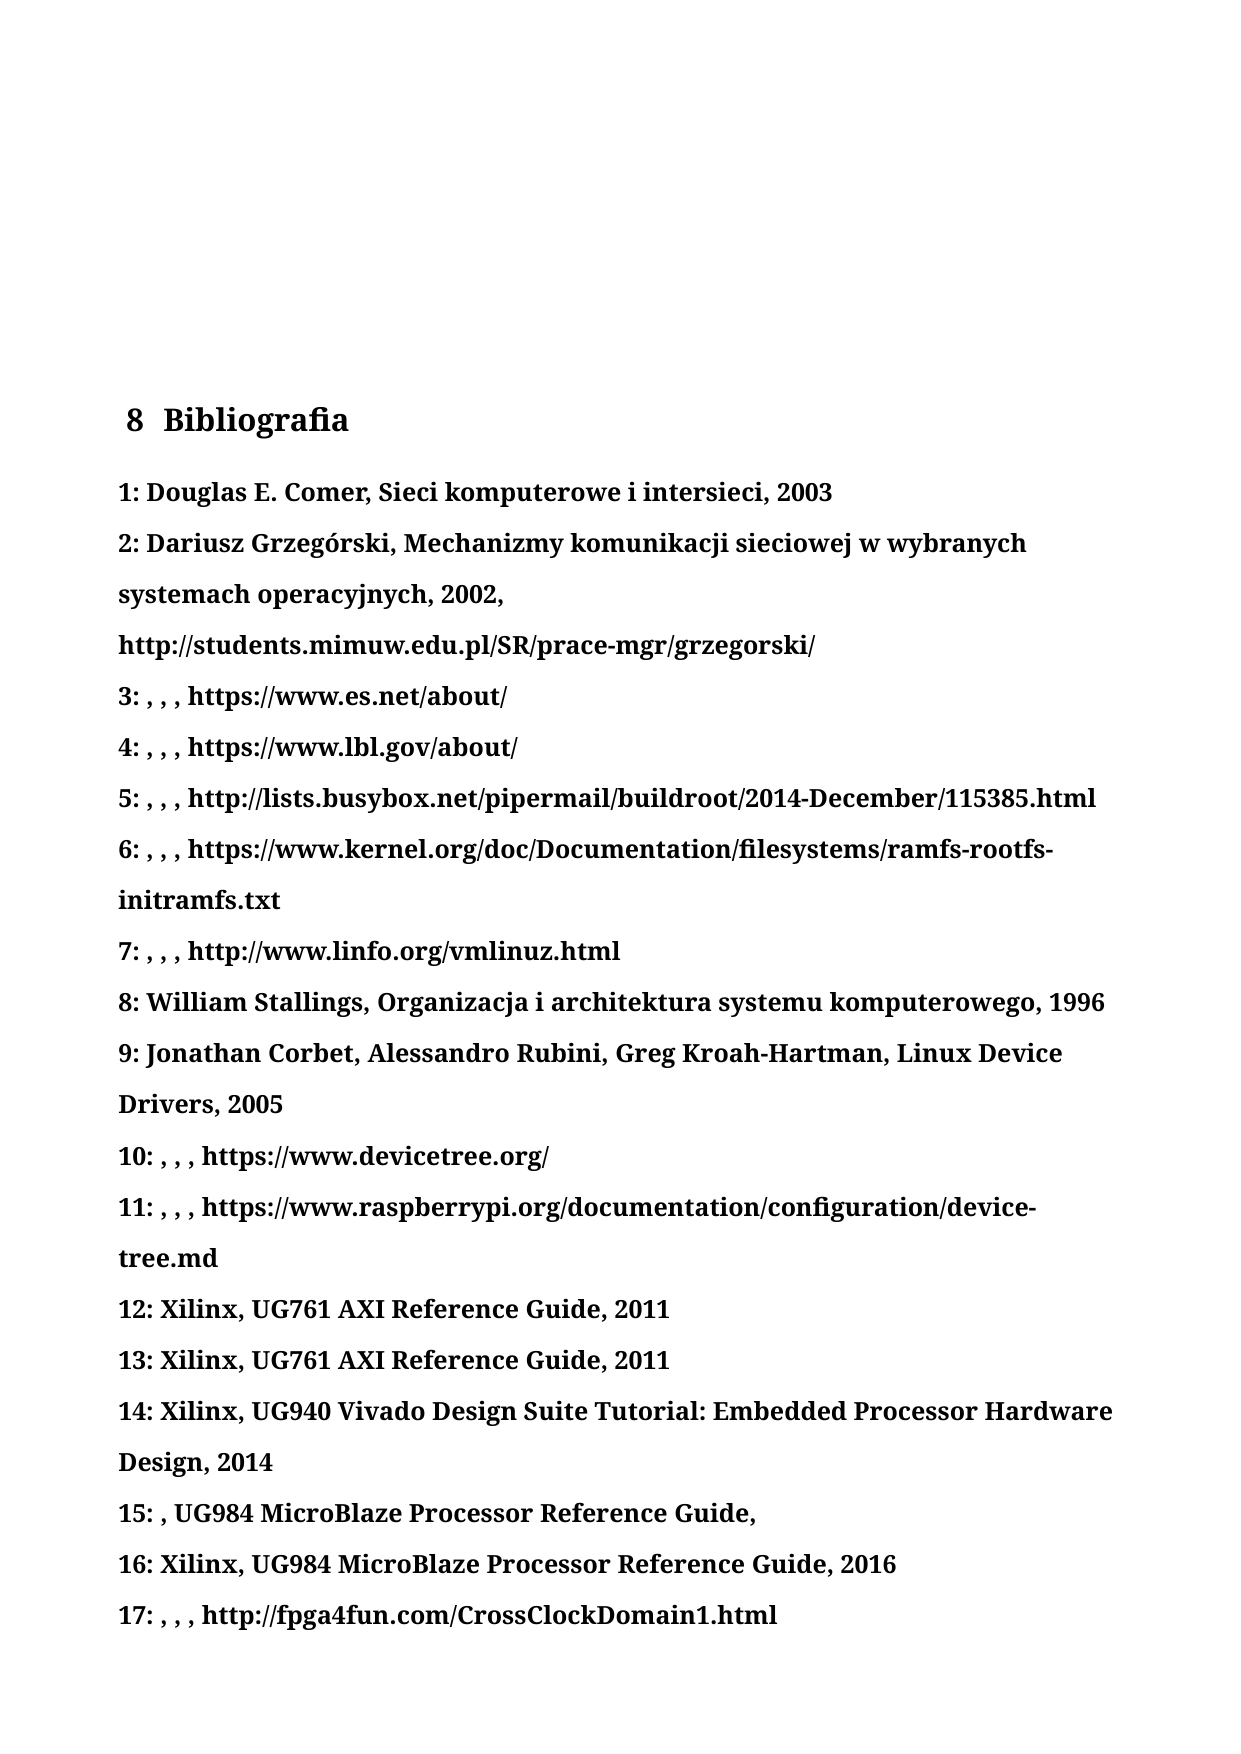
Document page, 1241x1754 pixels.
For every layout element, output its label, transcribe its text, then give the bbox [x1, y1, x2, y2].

text 15: , UG984 MicroBlaze Processor Reference Guide, [118, 1496, 1122, 1529]
text 3: , , , https://www.es.net/about/ [118, 679, 1122, 713]
text 1: Douglas E. Comer, Sieci komputerowe i intersieci, 2003 [118, 475, 1122, 509]
text 17: , , , http://fpga4fun.com/CrossClockDomain1.html [118, 1598, 1122, 1632]
text 14: Xilinx, UG940 Vivado Design Suite Tutorial: Embedded Processor Hardware Design, 2014 [118, 1393, 1122, 1478]
text 2: Dariusz Grzegórski, Mechanizmy komunikacji sieciowej w wybranych systemach operacyjnych, 2002, http://students.mimuw.edu.pl/SR/prace-mgr/grzegorski/ [118, 526, 1122, 662]
text 6: , , , https://www.kernel.org/doc/Documentation/filesystems/ramfs-rootfs-initramfs.txt [118, 832, 1122, 917]
text 4: , , , https://www.lbl.gov/about/ [118, 730, 1122, 764]
text 10: , , , https://www.devicetree.org/ [118, 1138, 1122, 1172]
text 8: William Stallings, Organizacja i architektura systemu komputerowego, 1996 [118, 985, 1122, 1019]
text 12: Xilinx, UG761 AXI Reference Guide, 2011 [118, 1291, 1122, 1325]
text 5: , , , http://lists.busybox.net/pipermail/buildroot/2014-December/115385.html [118, 781, 1122, 815]
text 7: , , , http://www.linfo.org/vmlinuz.html [118, 934, 1122, 968]
text 13: Xilinx, UG761 AXI Reference Guide, 2011 [118, 1342, 1122, 1376]
text 11: , , , https://www.raspberrypi.org/documentation/configuration/device-tree.md [118, 1189, 1122, 1274]
text 9: Jonathan Corbet, Alessandro Rubini, Greg Kroah-Hartman, Linux Device Drivers, 2005 [118, 1036, 1122, 1121]
subtitle Bibliografia [118, 398, 1122, 441]
text 16: Xilinx, UG984 MicroBlaze Processor Reference Guide, 2016 [118, 1547, 1122, 1581]
